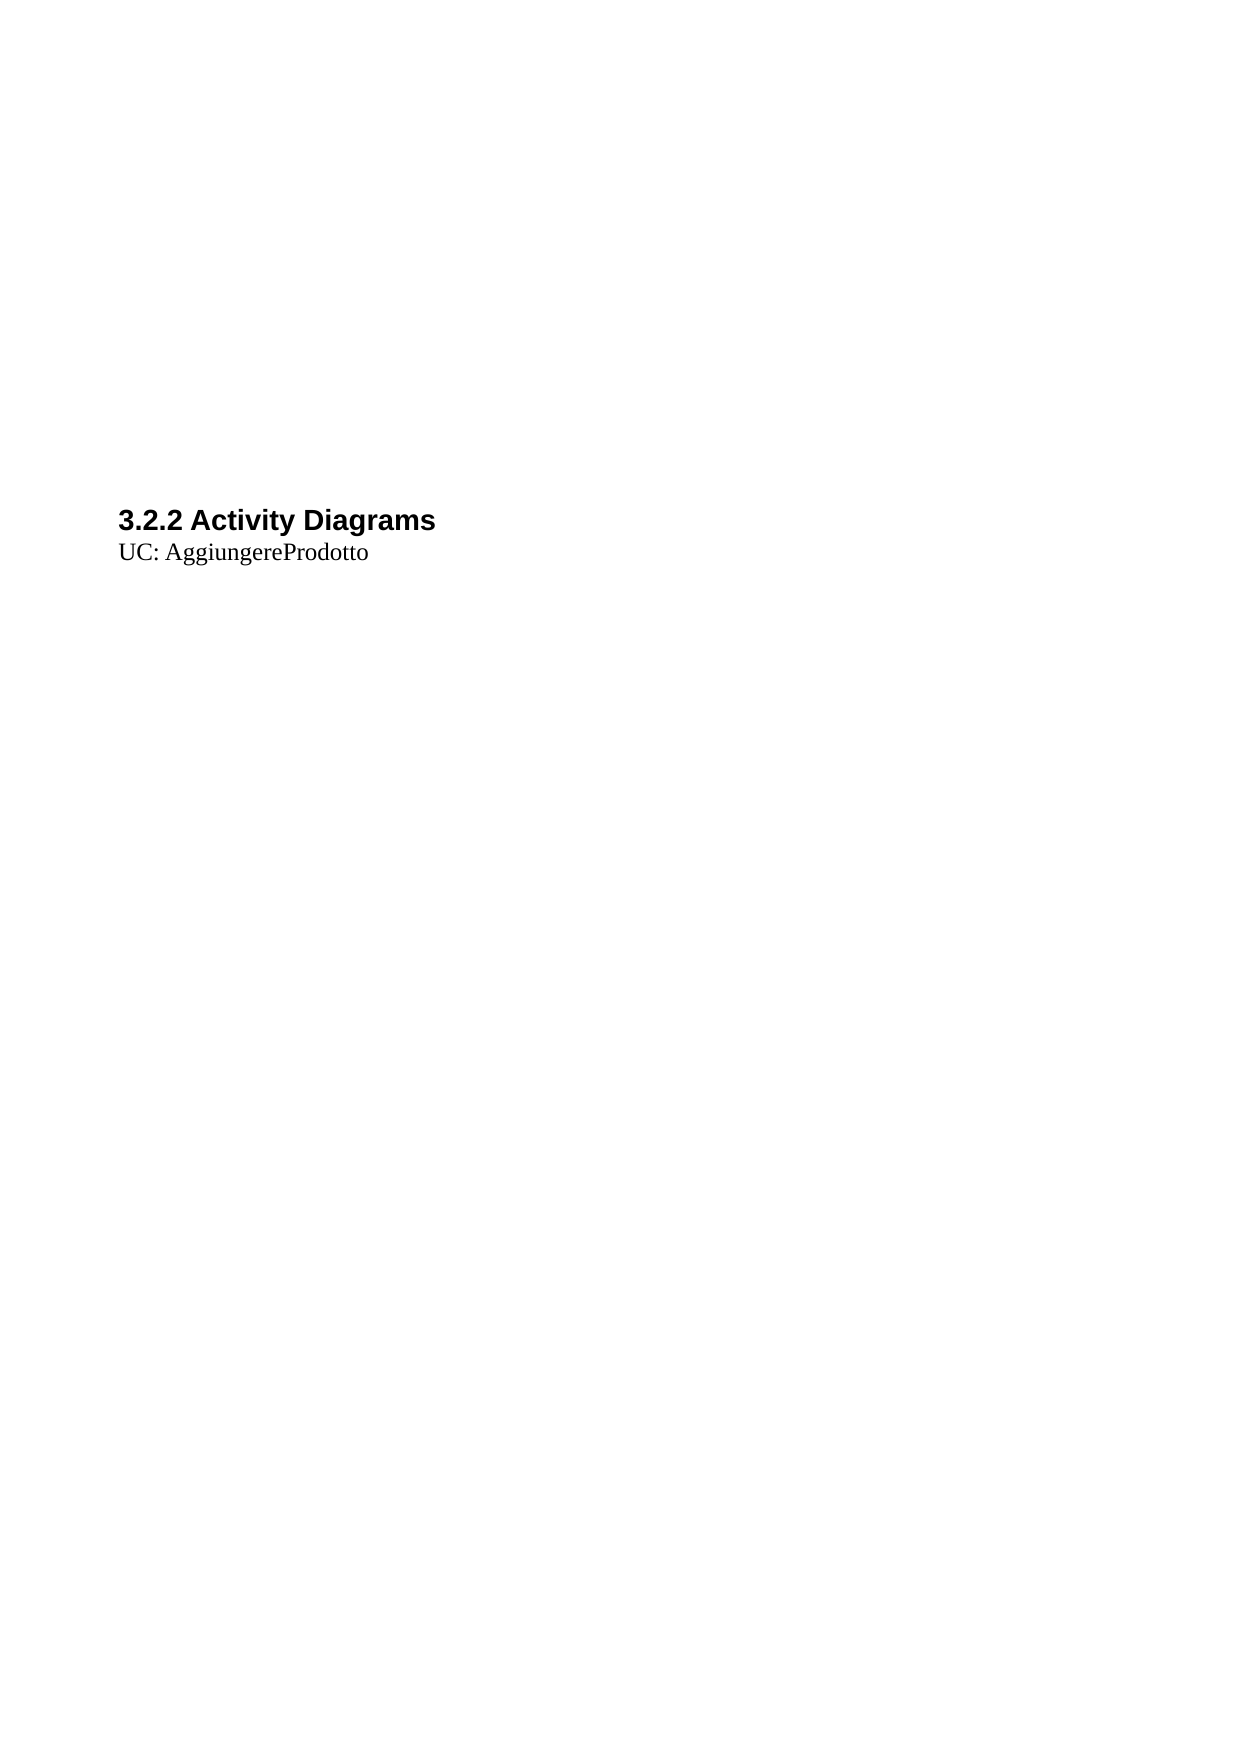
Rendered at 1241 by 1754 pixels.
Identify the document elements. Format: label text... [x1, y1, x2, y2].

text UC: AggiungereProdotto [118, 537, 1122, 565]
subtitle 3.2.2 Activity Diagrams [118, 503, 1122, 537]
